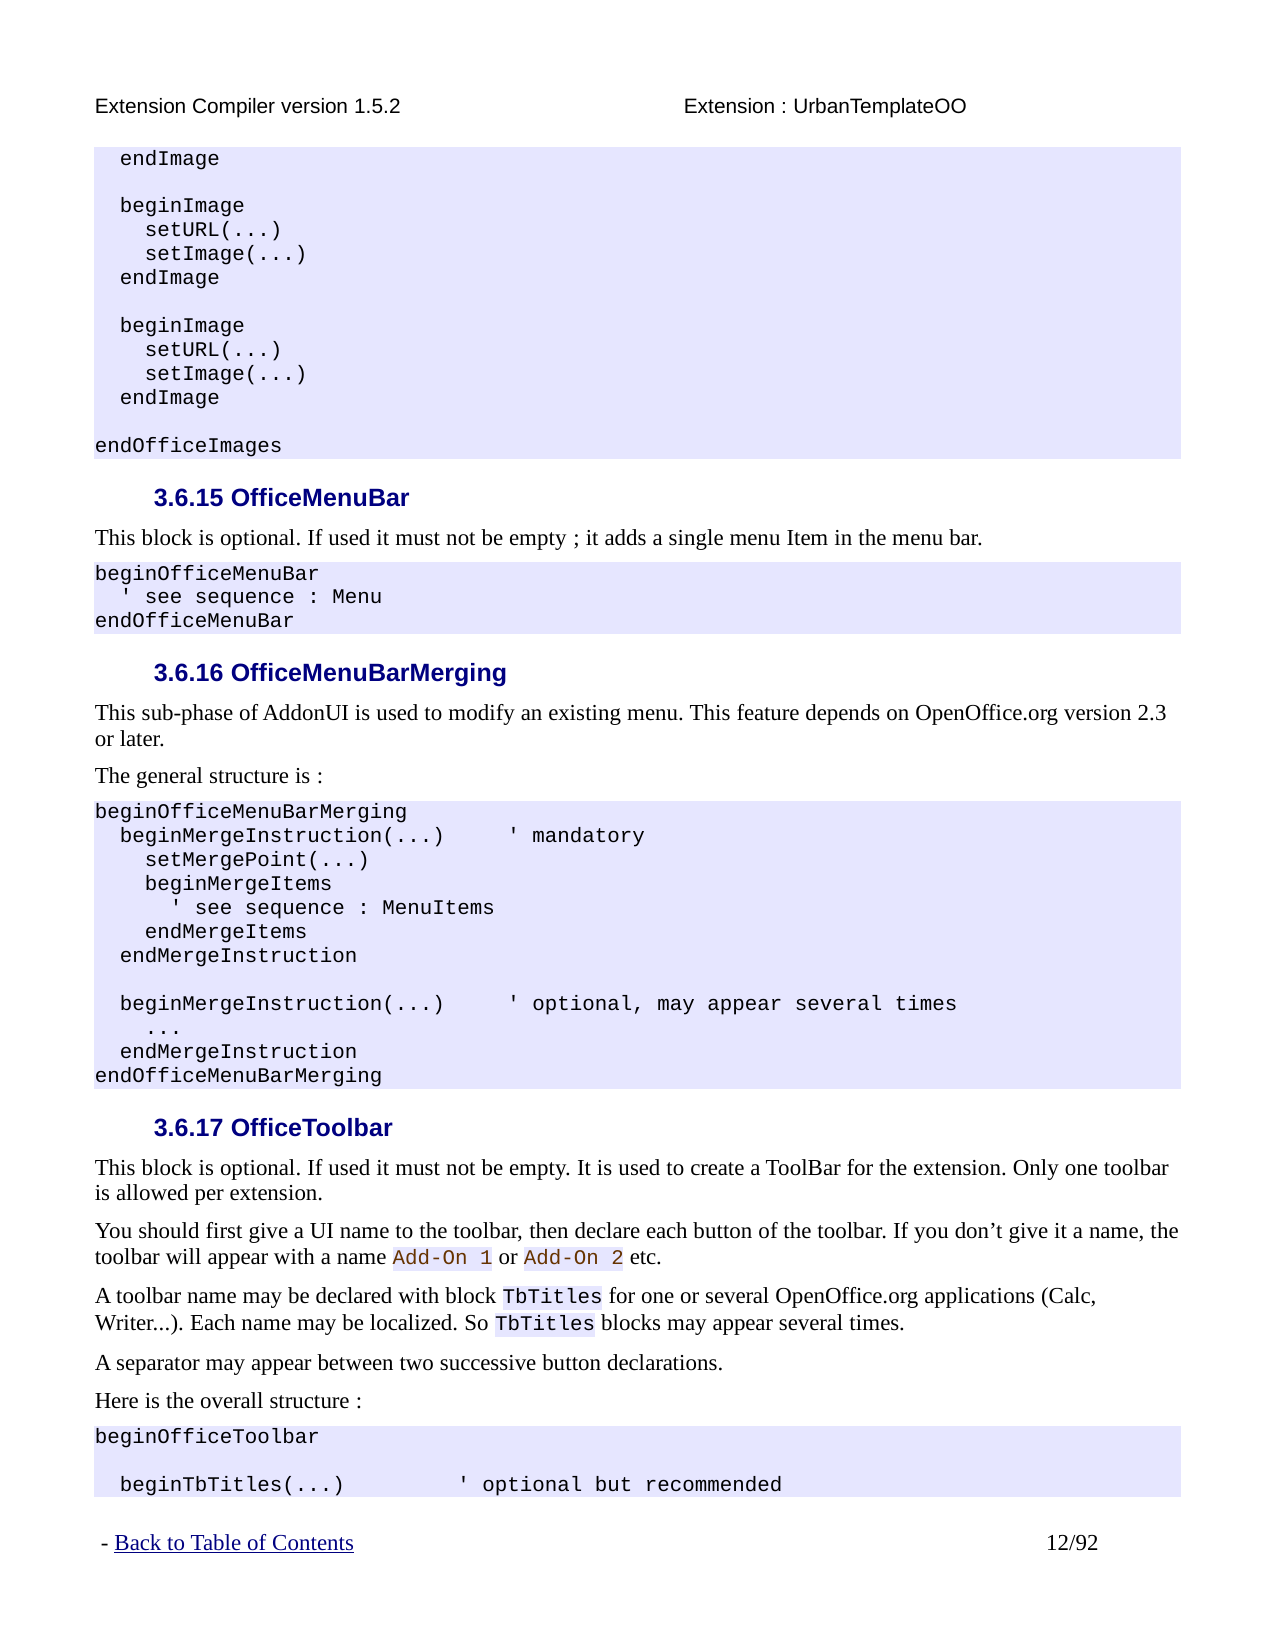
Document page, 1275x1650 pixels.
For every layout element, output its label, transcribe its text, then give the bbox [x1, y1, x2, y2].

subtitle OfficeToolbar [153, 1114, 1181, 1142]
text setMergePoint(...) [94, 849, 1181, 873]
text beginOfficeMenuBarMerging [94, 801, 1181, 825]
text beginOfficeToolbar [94, 1426, 1181, 1449]
text endOfficeMenuBarMerging [94, 1065, 1181, 1089]
text setImage(...) [94, 363, 1181, 387]
text This block is optional. If used it must not be empty. It is used to create a ToolBar for the extension. Only one toolbar is allowed per extension. [94, 1154, 1181, 1206]
text beginMergeItems [94, 873, 1181, 897]
text Here is the overall structure : [94, 1387, 1181, 1413]
text setURL(...) [94, 339, 1181, 363]
text This block is optional. If used it must not be empty ; it adds a single menu Item in the menu bar. [94, 524, 1181, 550]
text This sub-phase of AddonUI is used to modify an existing menu. This feature depends on OpenOffice.org version 2.3 or later. [94, 700, 1181, 751]
subtitle OfficeMenuBarMerging [153, 659, 1181, 687]
text beginMergeInstruction(...) ' mandatory [94, 825, 1181, 849]
text setURL(...) [94, 219, 1181, 243]
text beginImage [94, 315, 1181, 339]
text beginOfficeMenuBar [94, 562, 1181, 586]
text A toolbar name may be declared with block TbTitles for one or several OpenOffice.org applications (Calc, Writer...). Each name may be localized. So TbTitles blocks may appear several times. [94, 1283, 1181, 1337]
text beginMergeInstruction(...) ' optional, may appear several times [94, 993, 1181, 1017]
subtitle OfficeMenuBar [153, 484, 1181, 512]
text ' see sequence : MenuItems [94, 897, 1181, 921]
text setImage(...) [94, 243, 1181, 267]
text endOfficeMenuBar [94, 610, 1181, 634]
text endMergeInstruction [94, 945, 1181, 969]
text endImage [94, 267, 1181, 291]
text ... [94, 1017, 1181, 1041]
text endImage [94, 387, 1181, 411]
text endOfficeImages [94, 435, 1181, 459]
text ' see sequence : Menu [94, 586, 1181, 610]
text A separator may appear between two successive button declarations. [94, 1349, 1181, 1375]
text endMergeInstruction [94, 1041, 1181, 1065]
text The general structure is : [94, 763, 1181, 789]
text endImage [94, 147, 1181, 171]
text You should first give a UI name to the toolbar, then declare each button of the toolbar. If you don’t give it a name, the toolbar will appear with a name Add-On 1 or Add-On 2 etc. [94, 1218, 1181, 1271]
text beginTbTitles(...) ' optional but recommended [94, 1473, 1181, 1497]
text beginImage [94, 195, 1181, 219]
text endMergeItems [94, 921, 1181, 945]
